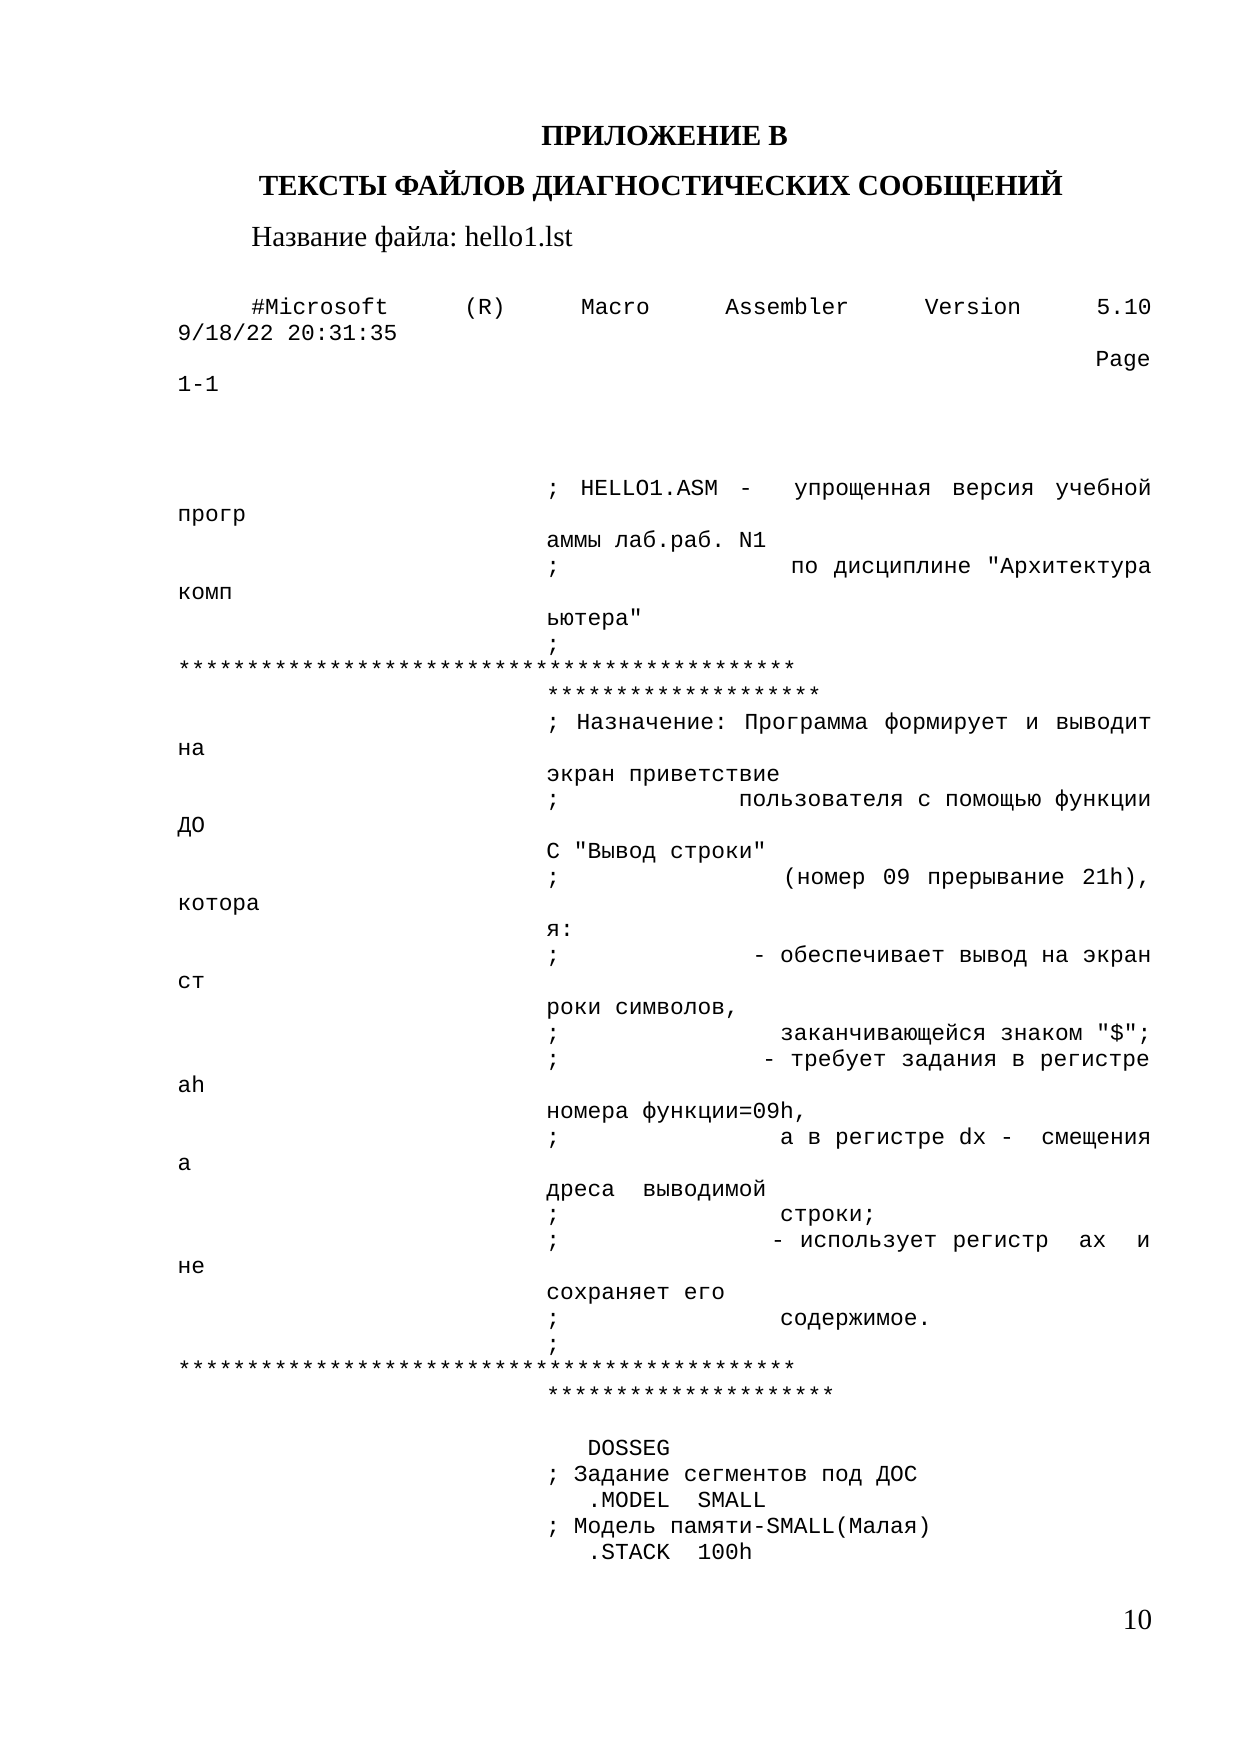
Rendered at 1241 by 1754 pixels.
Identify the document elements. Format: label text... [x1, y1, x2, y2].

text ; ********************************************* [177, 632, 1152, 684]
text я: [177, 917, 1152, 943]
text ; - требует задания в регистре ah [177, 1047, 1152, 1099]
subtitle Приложение В тексты файлов диагностических сообщений [177, 118, 1152, 202]
text ; Модель памяти-SMALL(Малая) [177, 1514, 1152, 1540]
text аммы лаб.раб. N1 [177, 528, 1152, 554]
text ; содержимое. [177, 1307, 1152, 1332]
text С "Вывод строки" [177, 840, 1152, 866]
text ; - использует регистр ax и не [177, 1229, 1152, 1281]
text Название файла: hello1.lst [177, 219, 1152, 252]
text ; по дисциплине "Архитектура комп [177, 554, 1152, 606]
text ; HELLO1.ASM - упрощенная версия учебной прогр [177, 477, 1152, 528]
text ; а в регистре dx - смещения а [177, 1125, 1152, 1177]
text ; - обеспечивает вывод на экран ст [177, 943, 1152, 995]
text #Microsoft (R) Macro Assembler Version 5.10 9/18/22 20:31:35 [177, 295, 1152, 347]
text экран приветствие [177, 762, 1152, 788]
text ******************** [177, 684, 1152, 710]
text ; строки; [177, 1203, 1152, 1229]
text ; заканчивающейся знаком "$"; [177, 1021, 1152, 1047]
text номера функции=09h, [177, 1099, 1152, 1125]
text ********************* [177, 1384, 1152, 1410]
text .MODEL SMALL [177, 1488, 1152, 1514]
text Page 1-1 [177, 347, 1152, 399]
text DOSSEG [177, 1436, 1152, 1462]
text .STACK 100h [177, 1540, 1152, 1566]
text ьютера" [177, 606, 1152, 632]
text сохраняет его [177, 1281, 1152, 1307]
text дреса выводимой [177, 1177, 1152, 1203]
text ; ********************************************* [177, 1332, 1152, 1384]
text ; (номер 09 прерывание 21h), котора [177, 866, 1152, 917]
text ; Назначение: Программа формирует и выводит на [177, 710, 1152, 762]
text ; Задание сегментов под ДОС [177, 1462, 1152, 1488]
text роки символов, [177, 995, 1152, 1021]
text ; пользователя с помощью функции ДО [177, 788, 1152, 840]
